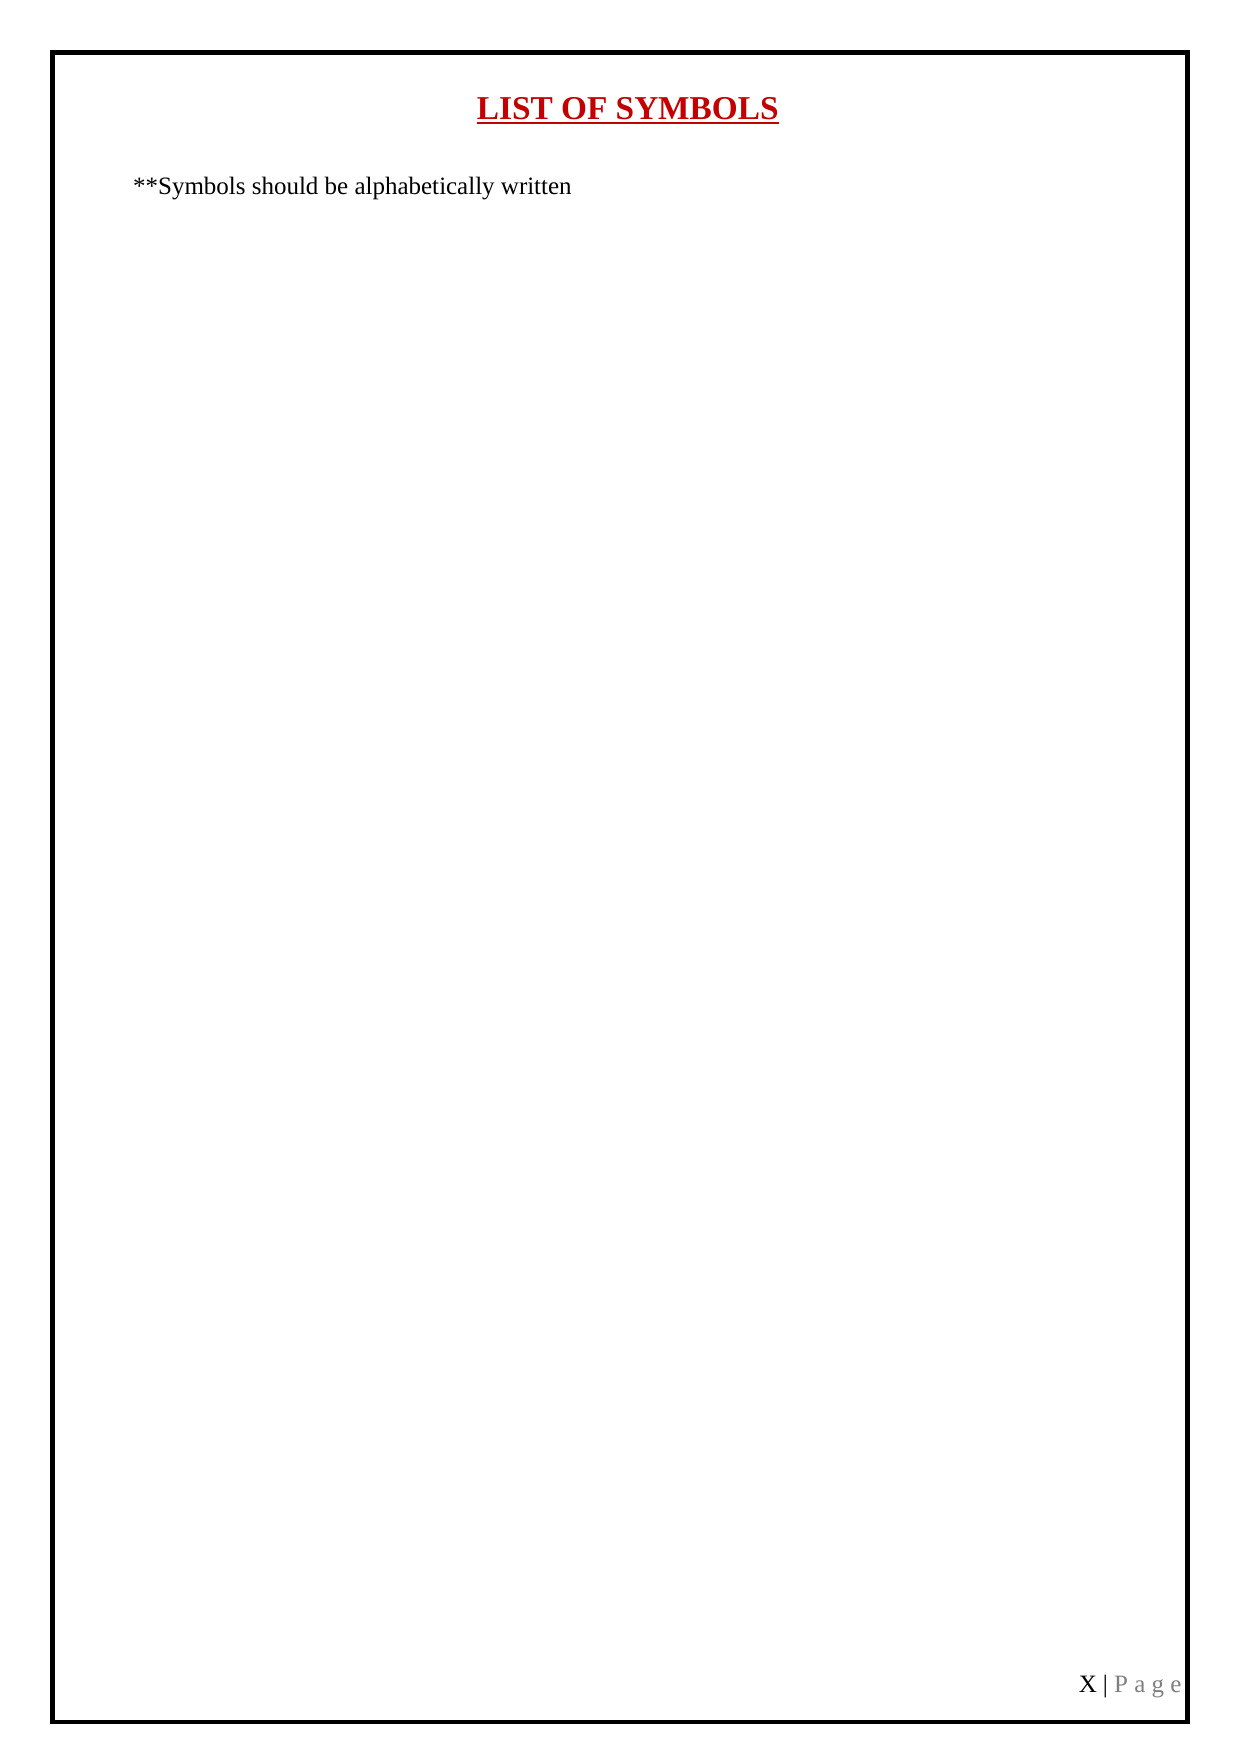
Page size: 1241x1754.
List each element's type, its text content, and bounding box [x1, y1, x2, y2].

title LIST OF SYMBOLS [133, 89, 1122, 127]
text **Symbols should be alphabetically written [133, 171, 1181, 200]
